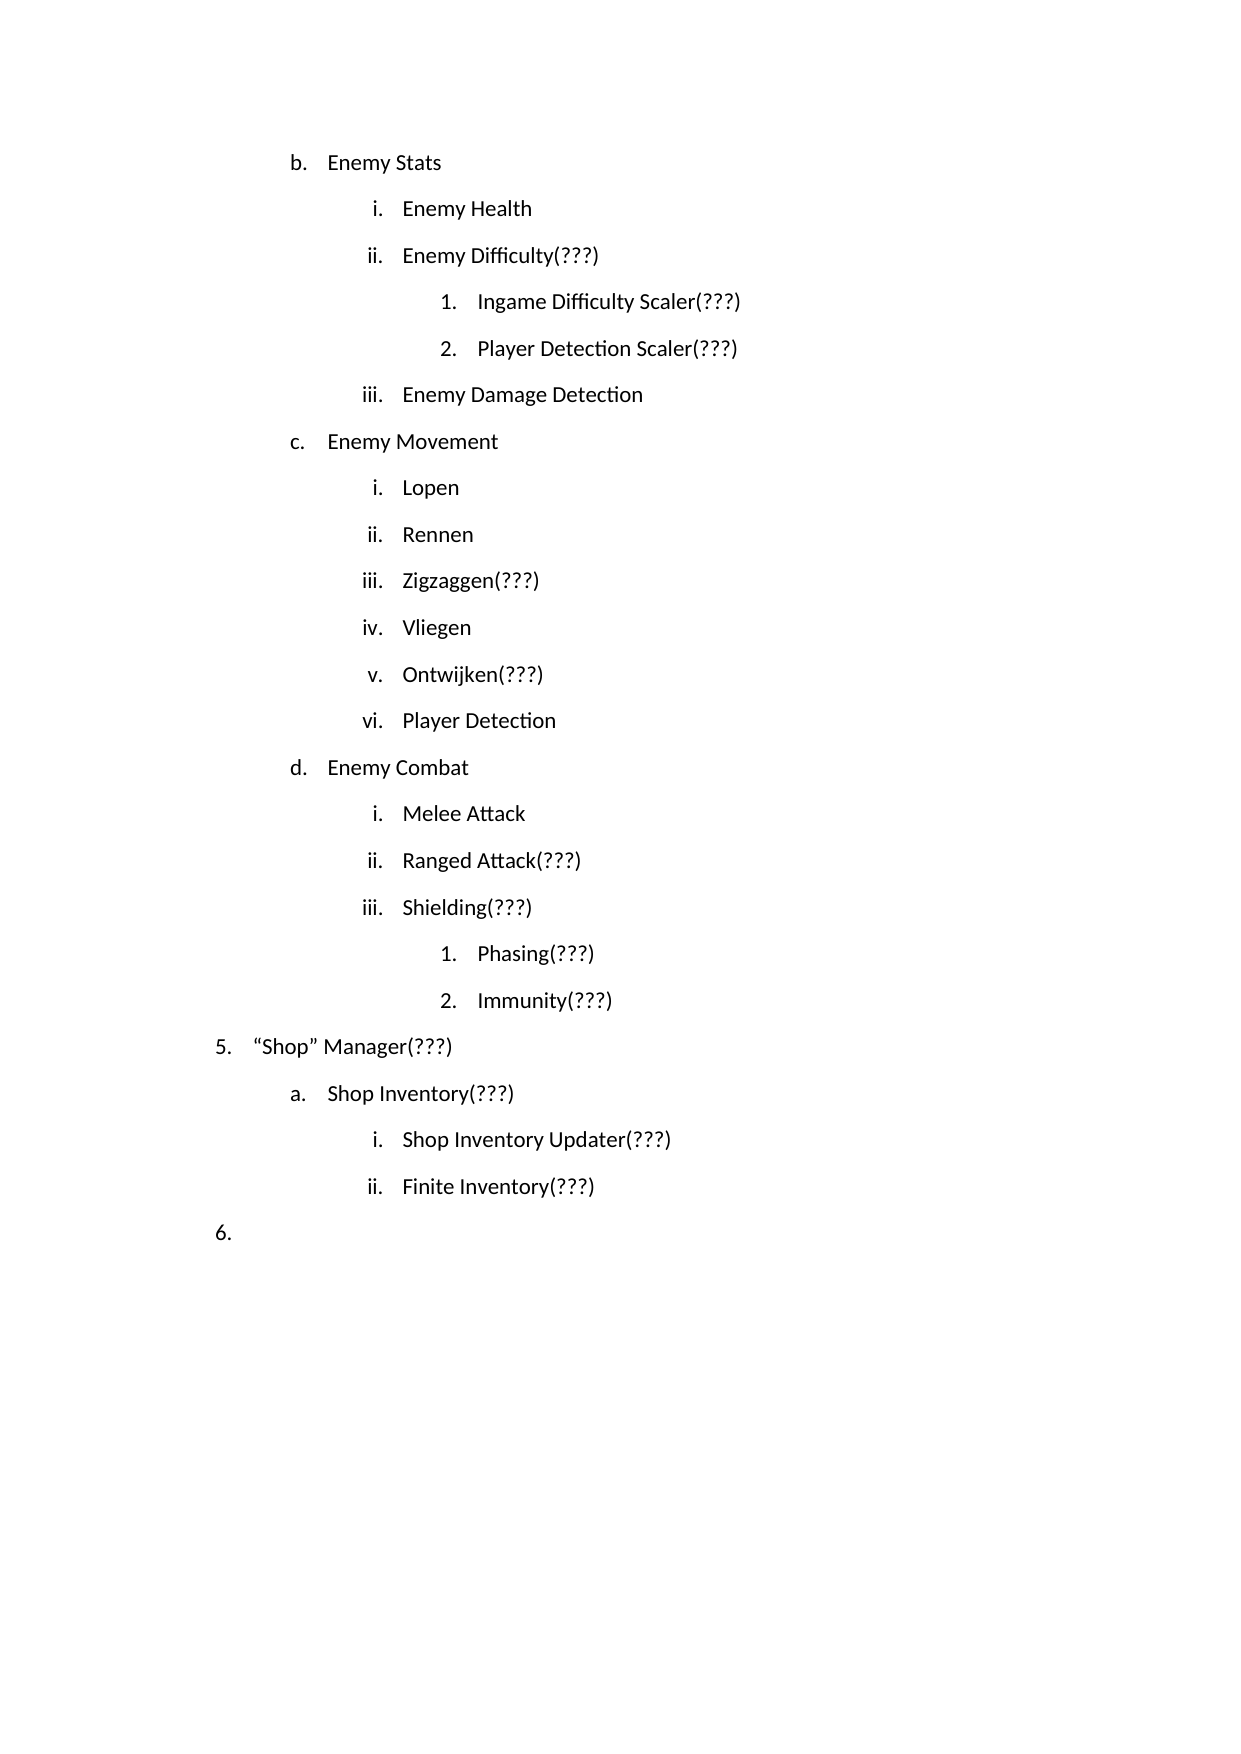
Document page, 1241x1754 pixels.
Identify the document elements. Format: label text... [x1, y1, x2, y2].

list Enemy Combat [290, 753, 1063, 781]
list Finite Inventory(???) [383, 1172, 1063, 1200]
list Shop Inventory Updater(???) [383, 1125, 1063, 1153]
list Phasing(???) [440, 939, 1063, 967]
list Melee Attack [383, 799, 1063, 827]
list Enemy Stats [290, 148, 1063, 176]
list Immunity(???) [440, 986, 1063, 1014]
list “Shop” Manager(???) [215, 1032, 1063, 1060]
list Player Detection [383, 706, 1063, 734]
list Shop Inventory(???) [290, 1079, 1063, 1107]
list Ontwijken(???) [383, 660, 1063, 688]
list Zigzaggen(???) [383, 567, 1063, 595]
list Enemy Health [383, 194, 1063, 222]
list Enemy Difficulty(???) [383, 241, 1063, 269]
list Lopen [383, 473, 1063, 502]
list Enemy Movement [290, 427, 1063, 455]
list Ingame Difficulty Scaler(???) [440, 287, 1063, 315]
list Vliegen [383, 613, 1063, 641]
list Ranged Attack(???) [383, 846, 1063, 874]
list Enemy Damage Detection [383, 380, 1063, 408]
list Player Detection Scaler(???) [440, 334, 1063, 362]
list Rennen [383, 520, 1063, 548]
list Shielding(???) [383, 893, 1063, 921]
